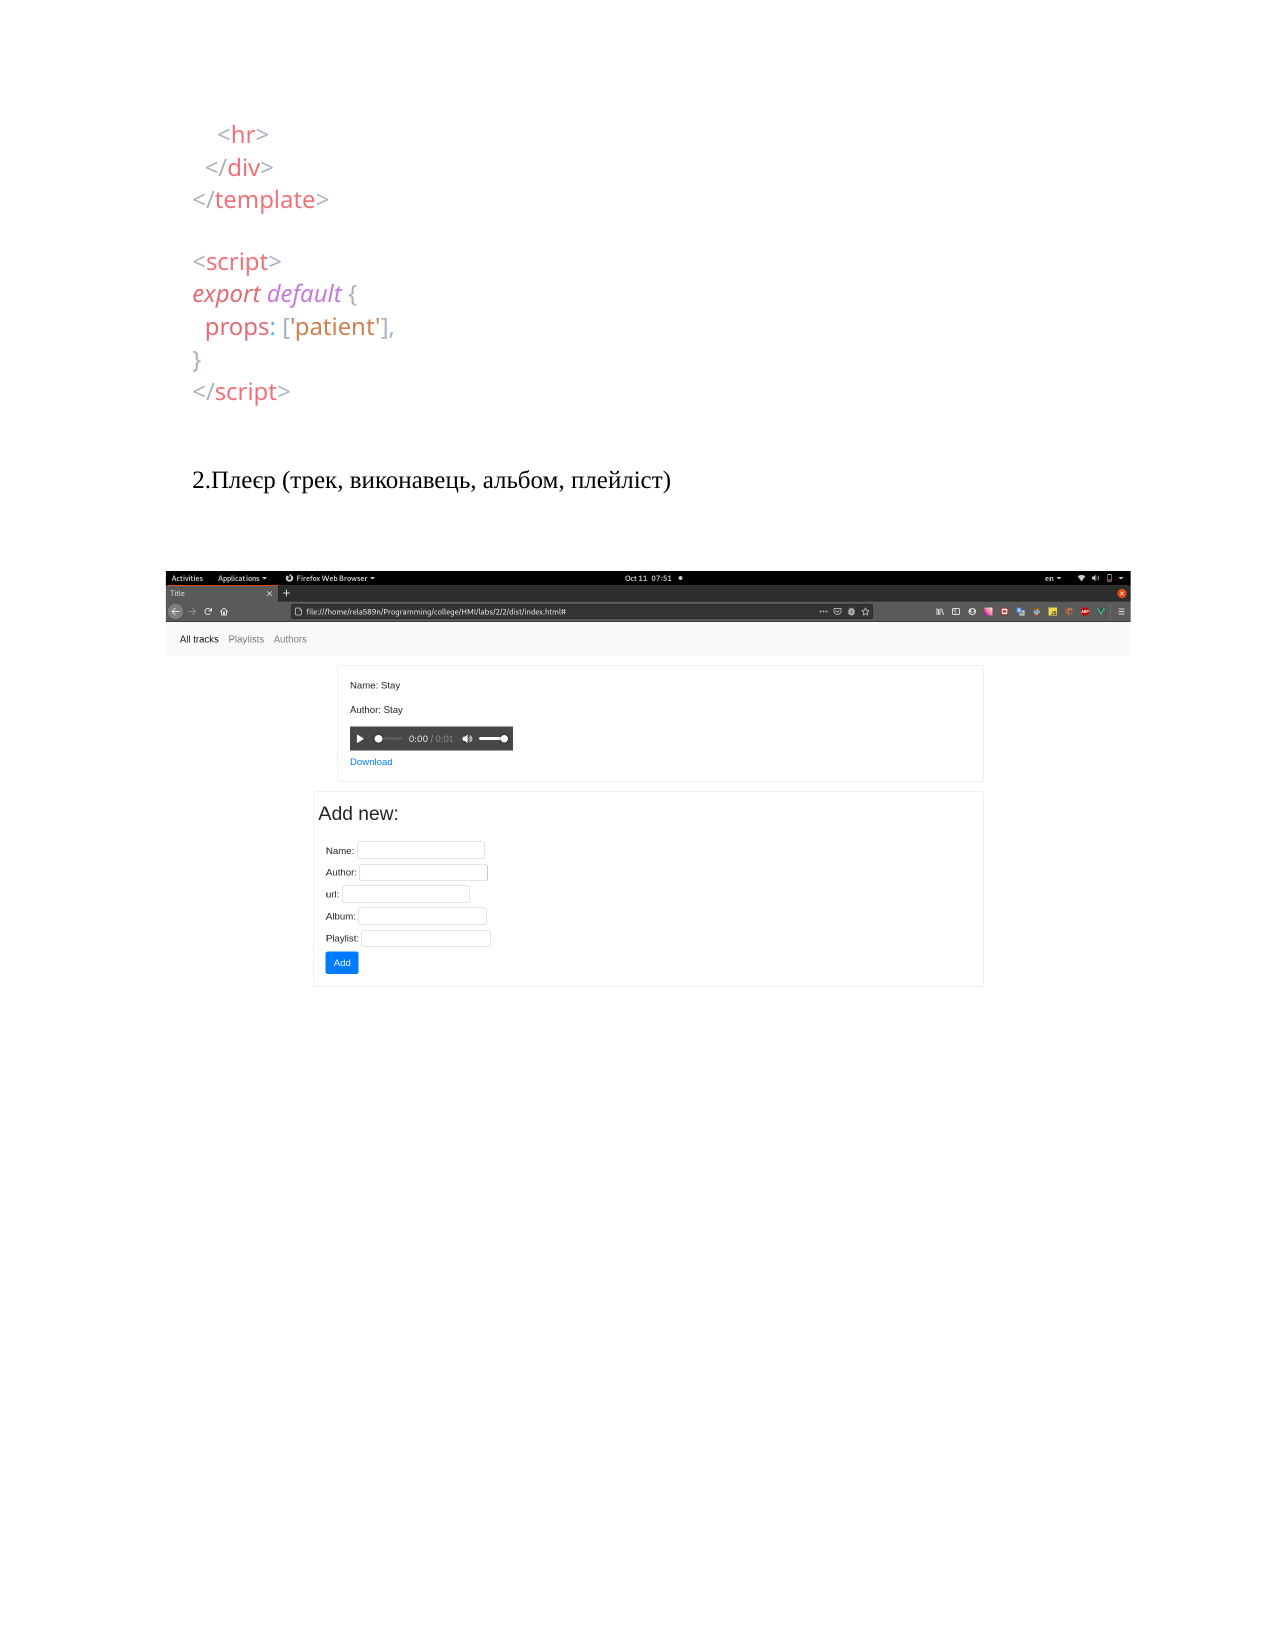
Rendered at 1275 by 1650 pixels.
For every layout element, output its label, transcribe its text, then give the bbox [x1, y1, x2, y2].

text <hr> </div> </template> <script> export default { props: ['patient'], } </script> [192, 118, 1157, 408]
text 2.Плеєр (трек, виконавець, альбом, плейліст) [192, 465, 1157, 494]
picture [165, 571, 1131, 1115]
